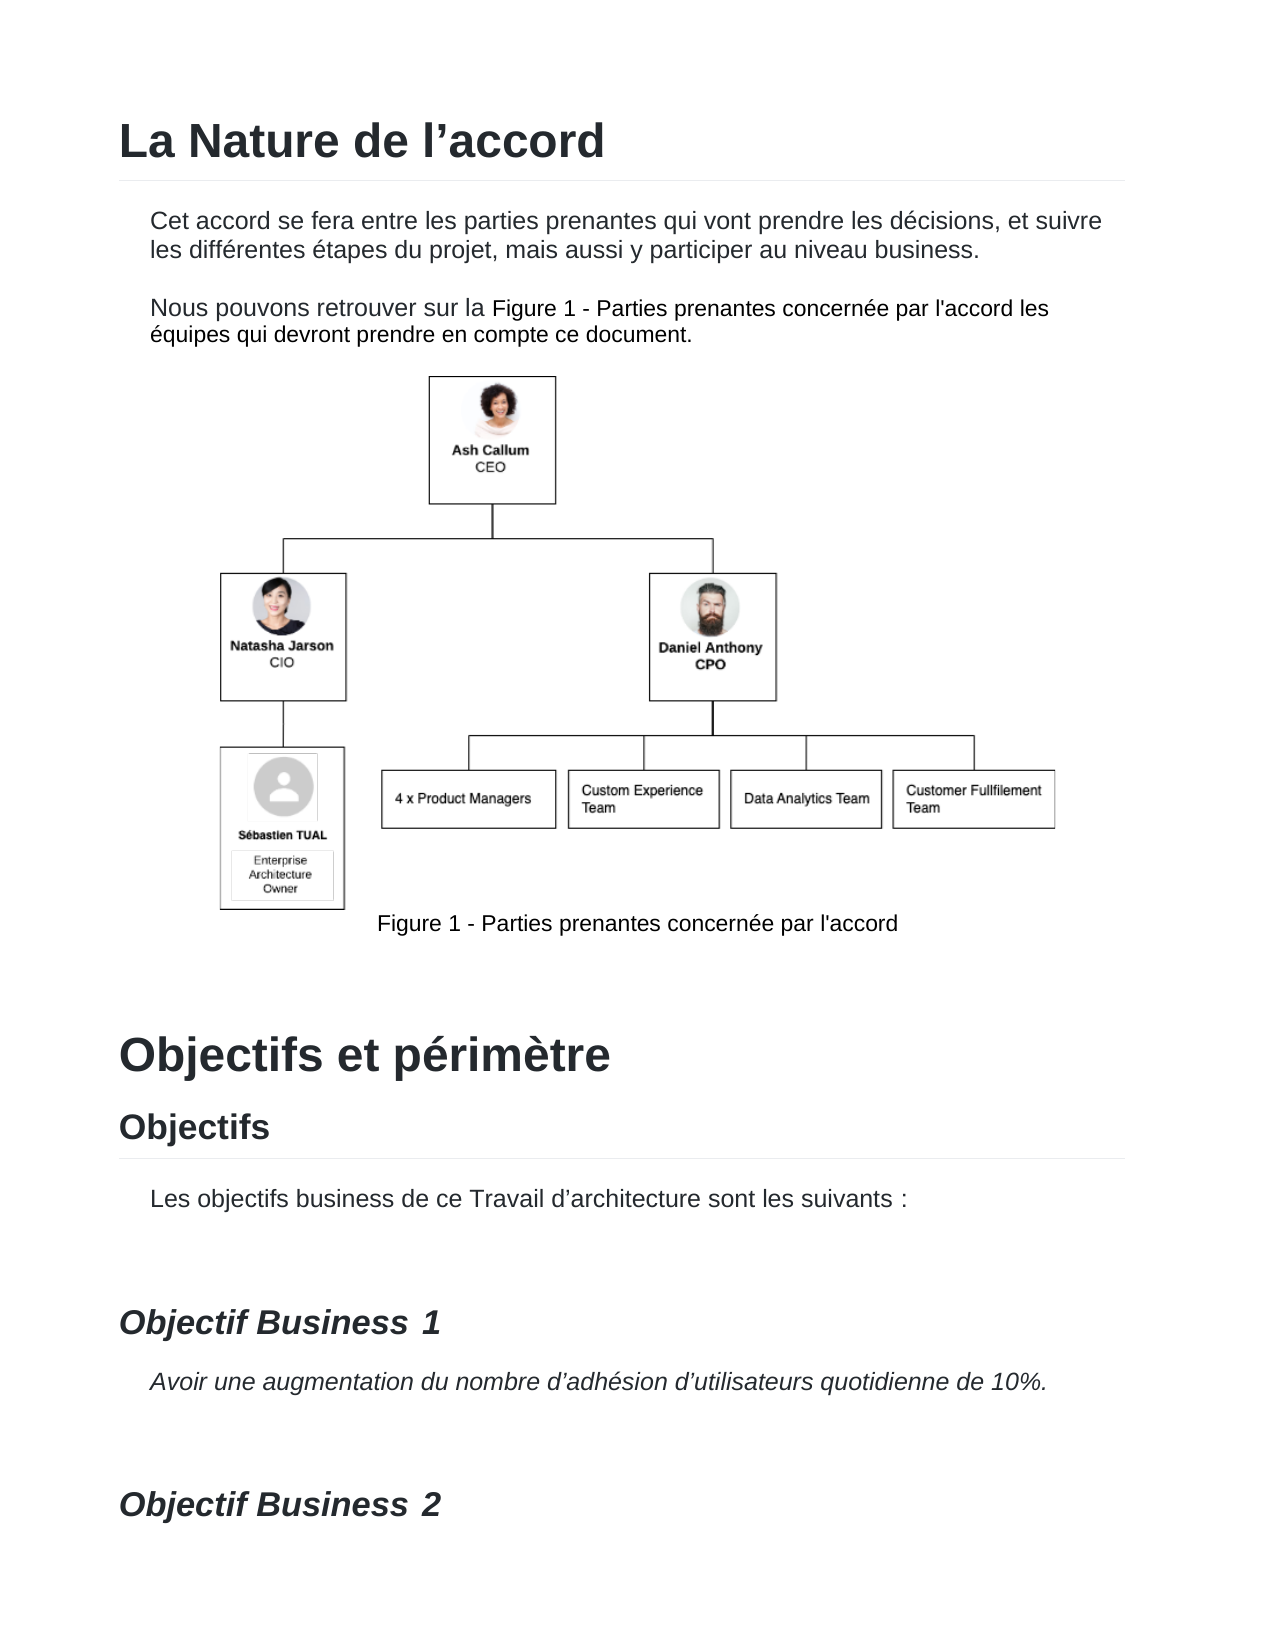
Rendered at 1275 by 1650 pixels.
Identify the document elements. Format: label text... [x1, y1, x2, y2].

text Nous pouvons retrouver sur la Figure 1 - Parties prenantes concernée par l'accord les équipes qui devront prendre en compte ce document. [150, 293, 1125, 348]
text Avoir une augmentation du nombre d’adhésion d’utilisateurs quotidienne de 10%. [150, 1366, 1125, 1395]
subtitle Objectif Business 2 [119, 1484, 1125, 1524]
text Les objectifs business de ce Travail d’architecture sont les suivants : [150, 1184, 1125, 1213]
text Figure 1 - Parties prenantes concernée par l'accord [150, 910, 1125, 936]
subtitle Objectifs [119, 1107, 1125, 1158]
subtitle Objectif Business 1 [119, 1302, 1125, 1341]
subtitle Objectifs et périmètre [119, 1026, 1125, 1082]
subtitle La Nature de l’accord [119, 112, 1125, 180]
text Cet accord se fera entre les parties prenantes qui vont prendre les décisions, et suivre les différentes étapes du projet, mais aussi y participer au niveau business. [150, 206, 1125, 264]
